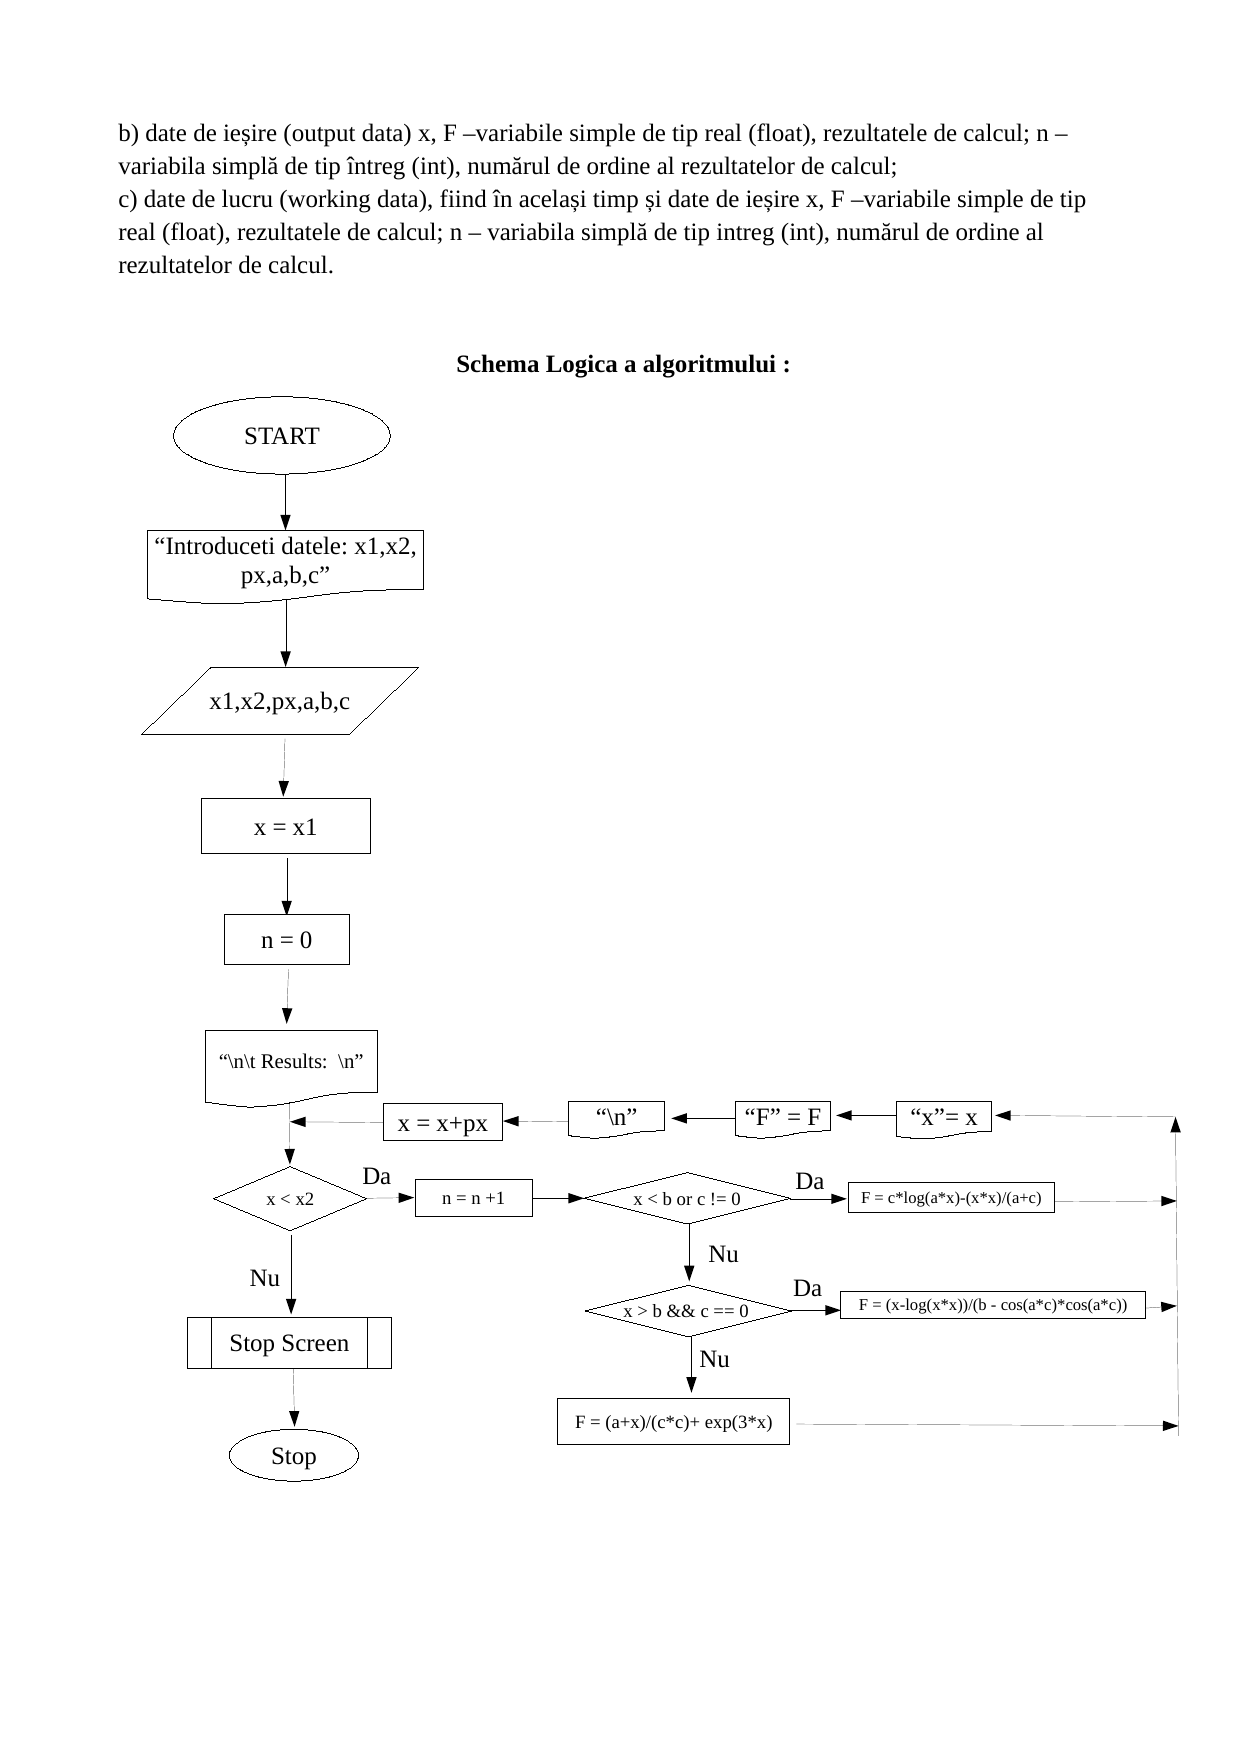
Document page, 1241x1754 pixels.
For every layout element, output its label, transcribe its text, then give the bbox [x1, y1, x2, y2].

text c) date de lucru (working data), fiind în același timp și date de ieșire x, F –variabile simple de tip real (float), rezultatele de calcul; n – variabila simplă de tip intreg (int), numărul de ordine al rezultatelor de calcul. [118, 184, 1122, 279]
text Nu [798, 1281, 807, 1292]
text b) date de ieșire (output data) x, F –variabile simple de tip real (float), rezultatele de calcul; n – variabila simplă de tip întreg (int), numărul de ordine al rezultatelor de calcul; [118, 118, 1122, 180]
text Nu [118, 1263, 291, 1292]
text Schema Logica a algoritmului : [118, 349, 1122, 378]
text Nu [292, 1263, 1122, 1292]
